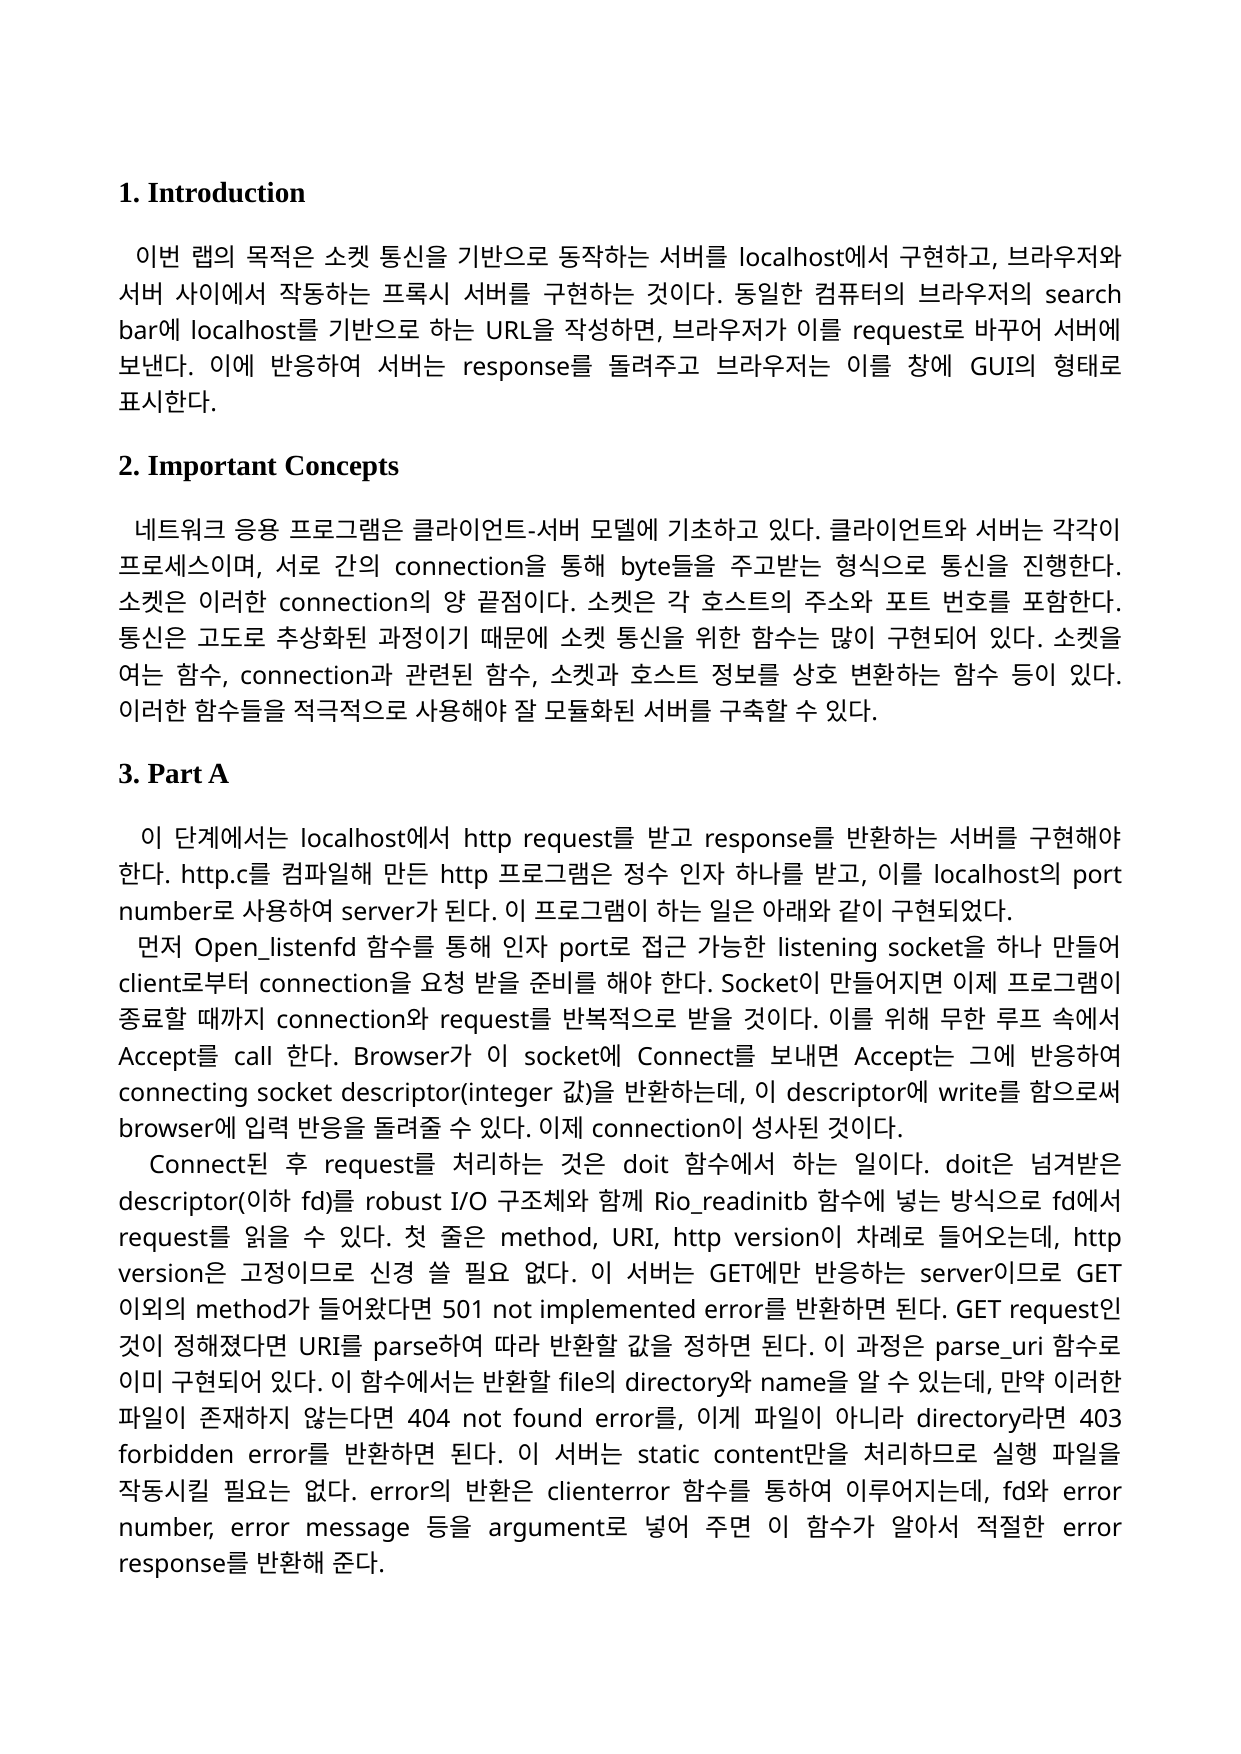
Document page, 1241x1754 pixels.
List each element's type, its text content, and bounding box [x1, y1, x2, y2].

text 이번 랩의 목적은 소켓 통신을 기반으로 동작하는 서버를 localhost에서 구현하고, 브라우저와 서버 사이에서 작동하는 프록시 서버를 구현하는 것이다. 동일한 컴퓨터의 브라우저의 search bar에 localhost를 기반으로 하는 URL을 작성하면, 브라우저가 이를 request로 바꾸어 서버에 보낸다. 이에 반응하여 서버는 response를 돌려주고 브라우저는 이를 창에 GUI의 형태로 표시한다. [118, 238, 1122, 419]
text 2. Important Concepts [118, 448, 1122, 481]
text 먼저 Open_listenfd 함수를 통해 인자 port로 접근 가능한 listening socket을 하나 만들어 client로부터 connection을 요청 받을 준비를 해야 한다. Socket이 만들어지면 이제 프로그램이 종료할 때까지 connection와 request를 반복적으로 받을 것이다. 이를 위해 무한 루프 속에서 Accept를 call 한다. Browser가 이 socket에 Connect를 보내면 Accept는 그에 반응하여 connecting socket descriptor(integer 값)을 반환하는데, 이 descriptor에 write를 함으로써 browser에 입력 반응을 돌려줄 수 있다. 이제 connection이 성사된 것이다. [118, 927, 1122, 1145]
text 이 단계에서는 localhost에서 http request를 받고 response를 반환하는 서버를 구현해야 한다. http.c를 컴파일해 만든 http 프로그램은 정수 인자 하나를 받고, 이를 localhost의 port number로 사용하여 server가 된다. 이 프로그램이 하는 일은 아래와 같이 구현되었다. [118, 819, 1122, 927]
text 3. Part A [118, 756, 1122, 790]
text Connect된 후 request를 처리하는 것은 doit 함수에서 하는 일이다. doit은 넘겨받은 descriptor(이하 fd)를 robust I/O 구조체와 함께 Rio_readinitb 함수에 넣는 방식으로 fd에서 request를 읽을 수 있다. 첫 줄은 method, URI, http version이 차례로 들어오는데, http version은 고정이므로 신경 쓸 필요 없다. 이 서버는 GET에만 반응하는 server이므로 GET 이외의 method가 들어왔다면 501 not implemented error를 반환하면 된다. GET request인 것이 정해졌다면 URI를 parse하여 따라 반환할 값을 정하면 된다. 이 과정은 parse_uri 함수로 이미 구현되어 있다. 이 함수에서는 반환할 file의 directory와 name을 알 수 있는데, 만약 이러한 파일이 존재하지 않는다면 404 not found error를, 이게 파일이 아니라 directory라면 403 forbidden error를 반환하면 된다. 이 서버는 static content만을 처리하므로 실행 파일을 작동시킬 필요는 없다. error의 반환은 clienterror 함수를 통하여 이루어지는데, fd와 error number, error message 등을 argument로 넣어 주면 이 함수가 알아서 적절한 error response를 반환해 준다. [118, 1145, 1122, 1580]
text 네트워크 응용 프로그램은 클라이언트-서버 모델에 기초하고 있다. 클라이언트와 서버는 각각이 프로세스이며, 서로 간의 connection을 통해 byte들을 주고받는 형식으로 통신을 진행한다. 소켓은 이러한 connection의 양 끝점이다. 소켓은 각 호스트의 주소와 포트 번호를 포함한다. 통신은 고도로 추상화된 과정이기 때문에 소켓 통신을 위한 함수는 많이 구현되어 있다. 소켓을 여는 함수, connection과 관련된 함수, 소켓과 호스트 정보를 상호 변환하는 함수 등이 있다. 이러한 함수들을 적극적으로 사용해야 잘 모듈화된 서버를 구축할 수 있다. [118, 510, 1122, 728]
text 1. Introduction [118, 176, 1122, 209]
